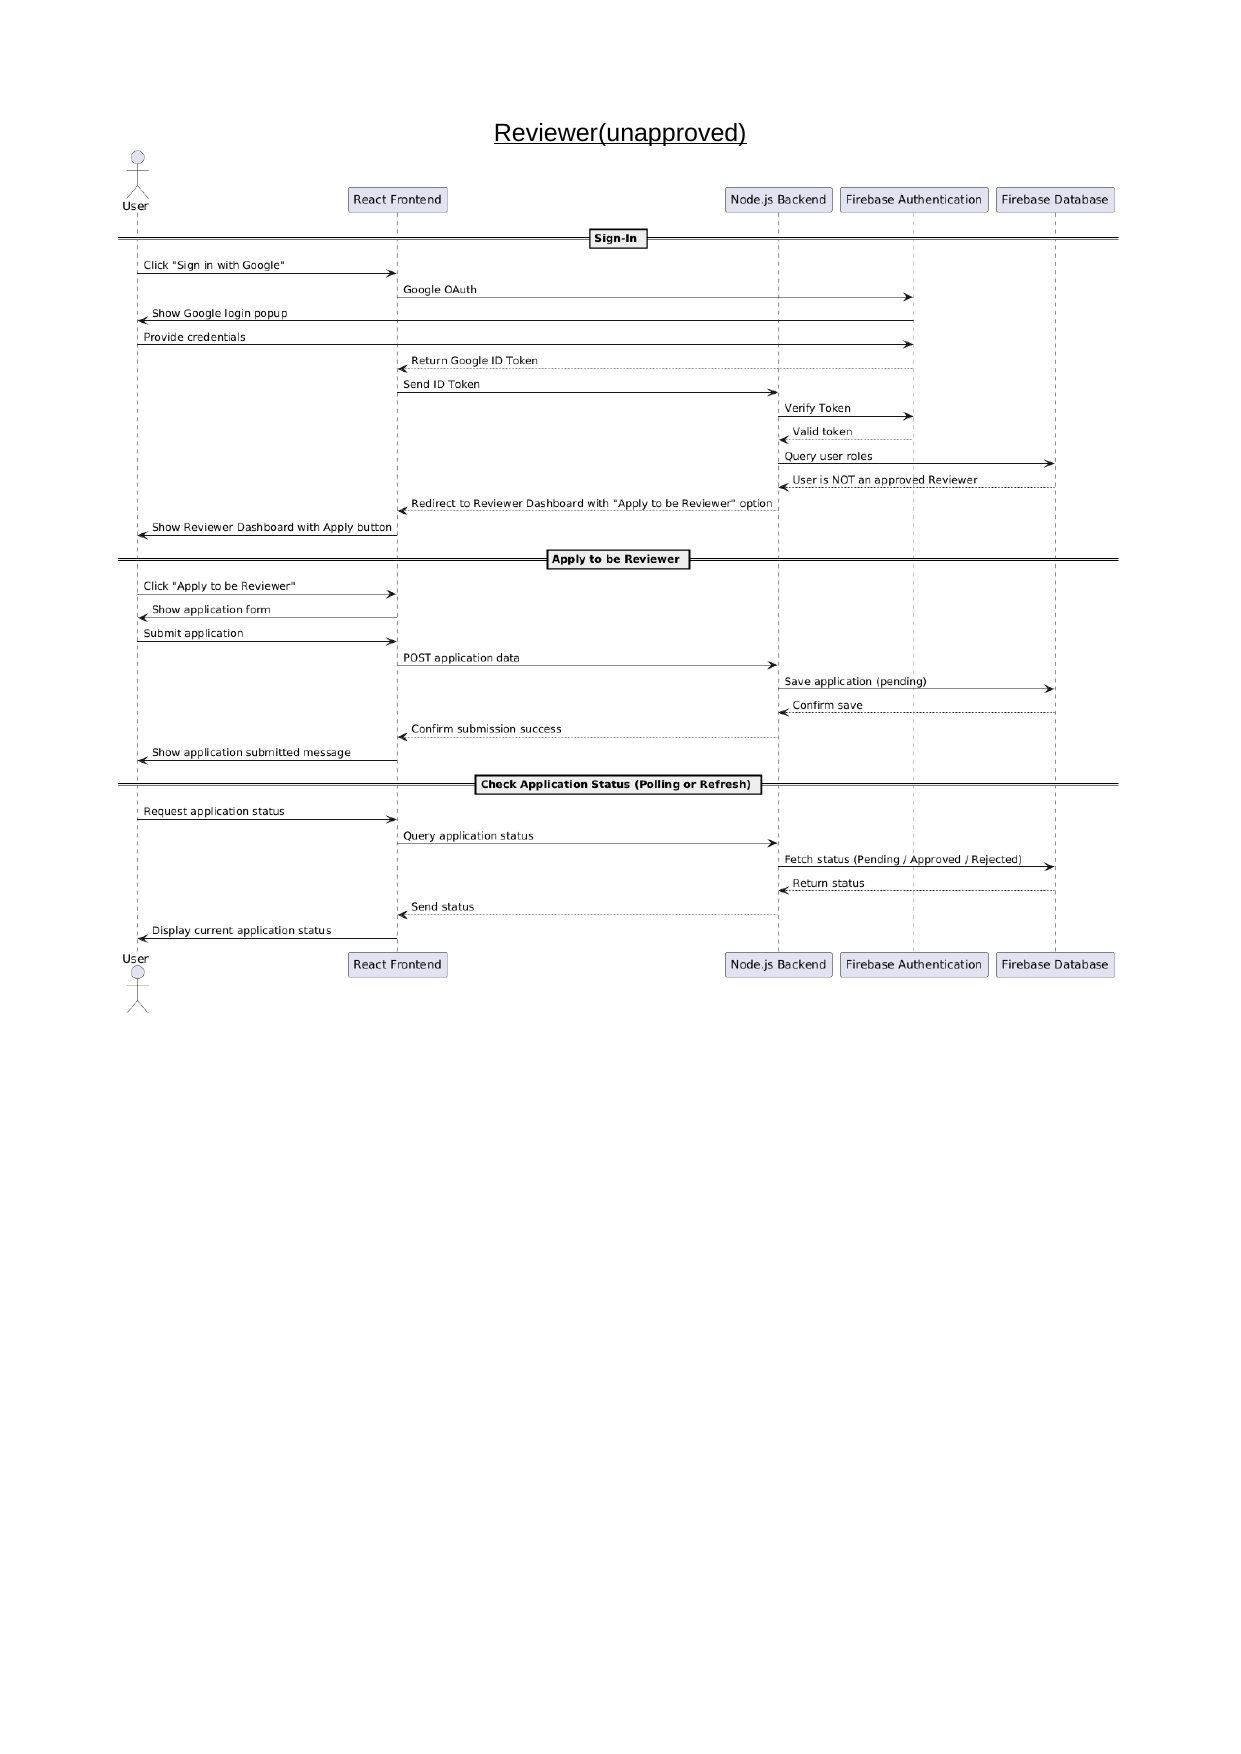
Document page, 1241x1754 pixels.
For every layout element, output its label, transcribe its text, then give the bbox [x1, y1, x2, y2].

text Reviewer(unapproved) [118, 118, 1122, 146]
picture [118, 146, 1123, 1017]
